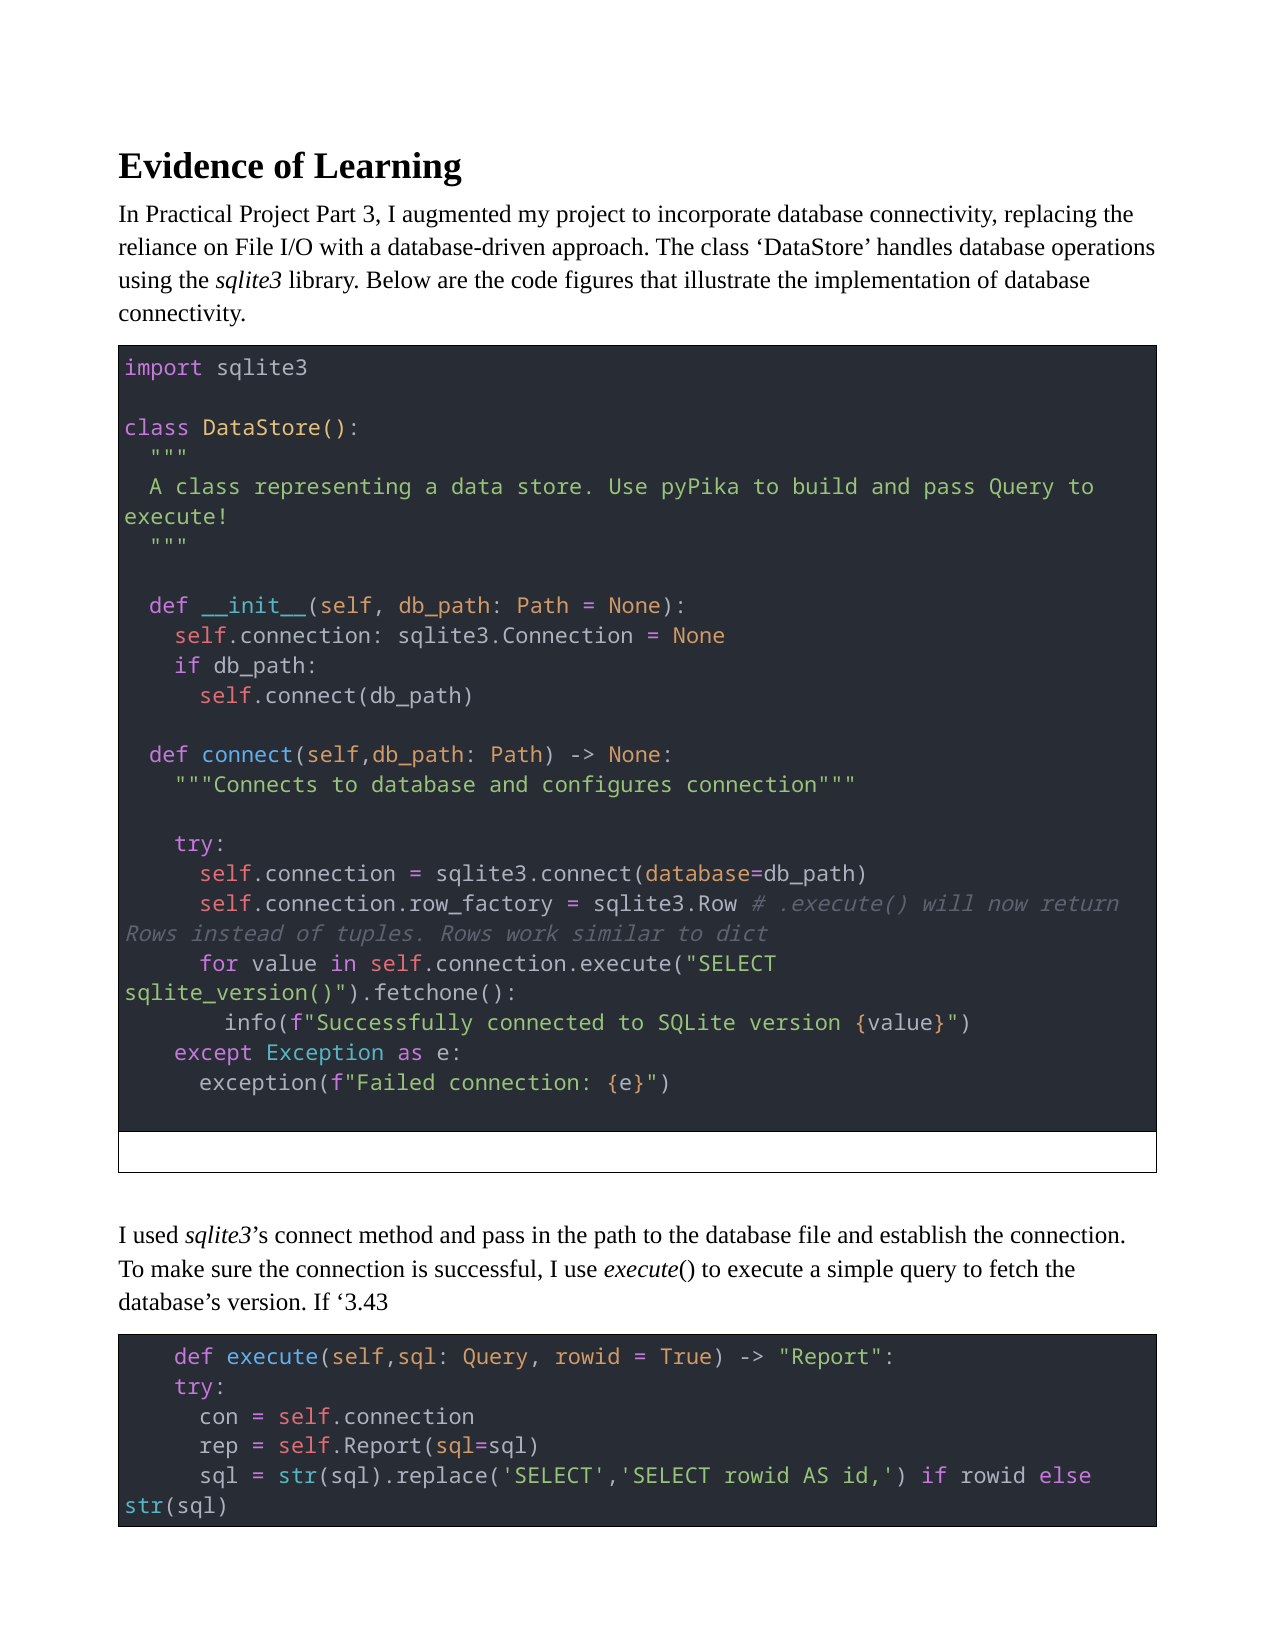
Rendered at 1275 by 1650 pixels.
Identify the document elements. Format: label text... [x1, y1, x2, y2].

table_cell [119, 1132, 1156, 1172]
text In Practical Project Part 3, I augmented my project to incorporate database connectivity, replacing the reliance on File I/O with a database-driven approach. The class ‘DataStore’ handles database operations using the sqlite3 library. Below are the code figures that illustrate the implementation of database connectivity. [118, 199, 1157, 327]
table_header def execute(self,sql: Query, rowid = True) -> "Report": try: con = self.connection rep = self.Report(sql=sql) sql = str(sql).replace('SELECT','SELECT rowid AS id,') if rowid else str(sql) [119, 1335, 1156, 1526]
table_header import sqlite3 class DataStore(): """ A class representing a data store. Use pyPika to build and pass Query to execute! """ def __init__(self, db_path: Path = None): self.connection: sqlite3.Connection = None if db_path: self.connect(db_path) def connect(self,db_path: Path) -> None: """Connects to database and configures connection""" try: self.connection = sqlite3.connect(database=db_path) self.connection.row_factory = sqlite3.Row # .execute() will now return Rows instead of tuples. Rows work similar to dict for value in self.connection.execute("SELECT sqlite_version()").fetchone(): info(f"Successfully connected to SQLite version {value}") except Exception as e: exception(f"Failed connection: {e}") [119, 346, 1156, 1131]
subtitle Evidence of Learning [118, 143, 1157, 186]
text I used sqlite3’s connect method and pass in the path to the database file and establish the connection. To make sure the connection is successful, I use execute() to execute a simple query to fetch the database’s version. If ‘3.43 [118, 1221, 1157, 1315]
